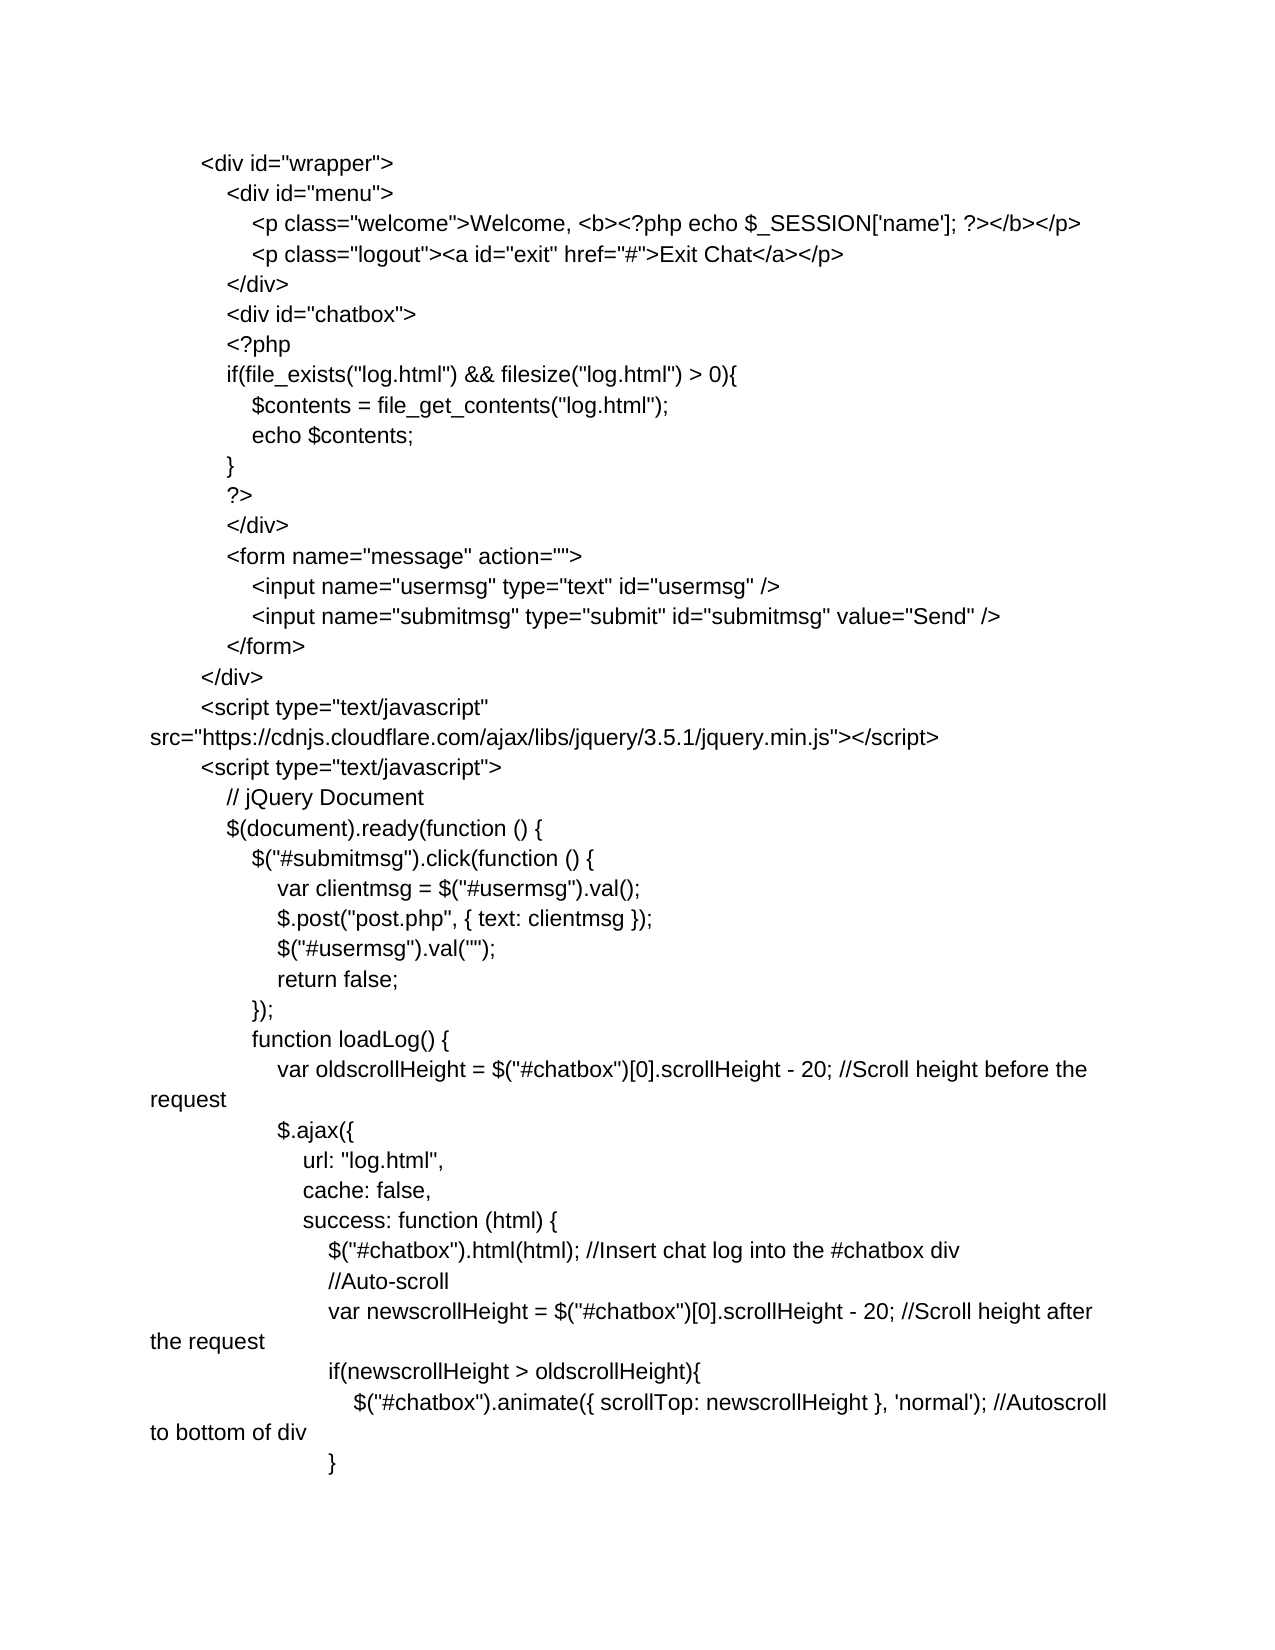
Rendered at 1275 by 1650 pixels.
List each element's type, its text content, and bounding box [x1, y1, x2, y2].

text <input name="submitmsg" type="submit" id="submitmsg" value="Send" /> [150, 603, 1125, 629]
text </div> [150, 663, 1125, 690]
text cache: false, [150, 1177, 1125, 1203]
text var clientmsg = $("#usermsg").val(); [150, 875, 1125, 901]
text </form> [150, 633, 1125, 660]
text <p class="welcome">Welcome, <b><?php echo $_SESSION['name']; ?></b></p> [150, 210, 1125, 237]
text <script type="text/javascript"> [150, 754, 1125, 781]
text <input name="usermsg" type="text" id="usermsg" /> [150, 573, 1125, 599]
text <div id="menu"> [150, 180, 1125, 207]
text url: "log.html", [150, 1147, 1125, 1173]
text var newscrollHeight = $("#chatbox")[0].scrollHeight - 20; //Scroll height after the request [150, 1298, 1125, 1354]
text $.post("post.php", { text: clientmsg }); [150, 905, 1125, 932]
text <div id="wrapper"> [150, 150, 1125, 176]
text $(document).ready(function () { [150, 814, 1125, 841]
text ?> [150, 482, 1125, 509]
text <p class="logout"><a id="exit" href="#">Exit Chat</a></p> [150, 241, 1125, 267]
text <div id="chatbox"> [150, 301, 1125, 327]
text </div> [150, 271, 1125, 297]
text function loadLog() { [150, 1026, 1125, 1052]
text //Auto-scroll [150, 1268, 1125, 1294]
text <script type="text/javascript" src="https://cdnjs.cloudflare.com/ajax/libs/jquery/3.5.1/jquery.min.js"></script> [150, 694, 1125, 750]
text success: function (html) { [150, 1207, 1125, 1234]
text $("#chatbox").animate({ scrollTop: newscrollHeight }, 'normal'); //Autoscroll to bottom of div [150, 1388, 1125, 1445]
text return false; [150, 966, 1125, 992]
text </div> [150, 512, 1125, 539]
text } [150, 1449, 1125, 1475]
text } [150, 452, 1125, 478]
text if(file_exists("log.html") && filesize("log.html") > 0){ [150, 361, 1125, 388]
text $contents = file_get_contents("log.html"); [150, 392, 1125, 418]
text }); [150, 996, 1125, 1022]
text <form name="message" action=""> [150, 543, 1125, 569]
text echo $contents; [150, 422, 1125, 448]
text $("#submitmsg").click(function () { [150, 845, 1125, 871]
text if(newscrollHeight > oldscrollHeight){ [150, 1358, 1125, 1385]
text $.ajax({ [150, 1117, 1125, 1143]
text <?php [150, 331, 1125, 358]
text $("#chatbox").html(html); //Insert chat log into the #chatbox div [150, 1237, 1125, 1264]
text // jQuery Document [150, 784, 1125, 811]
text var oldscrollHeight = $("#chatbox")[0].scrollHeight - 20; //Scroll height before the request [150, 1056, 1125, 1113]
text $("#usermsg").val(""); [150, 935, 1125, 962]
